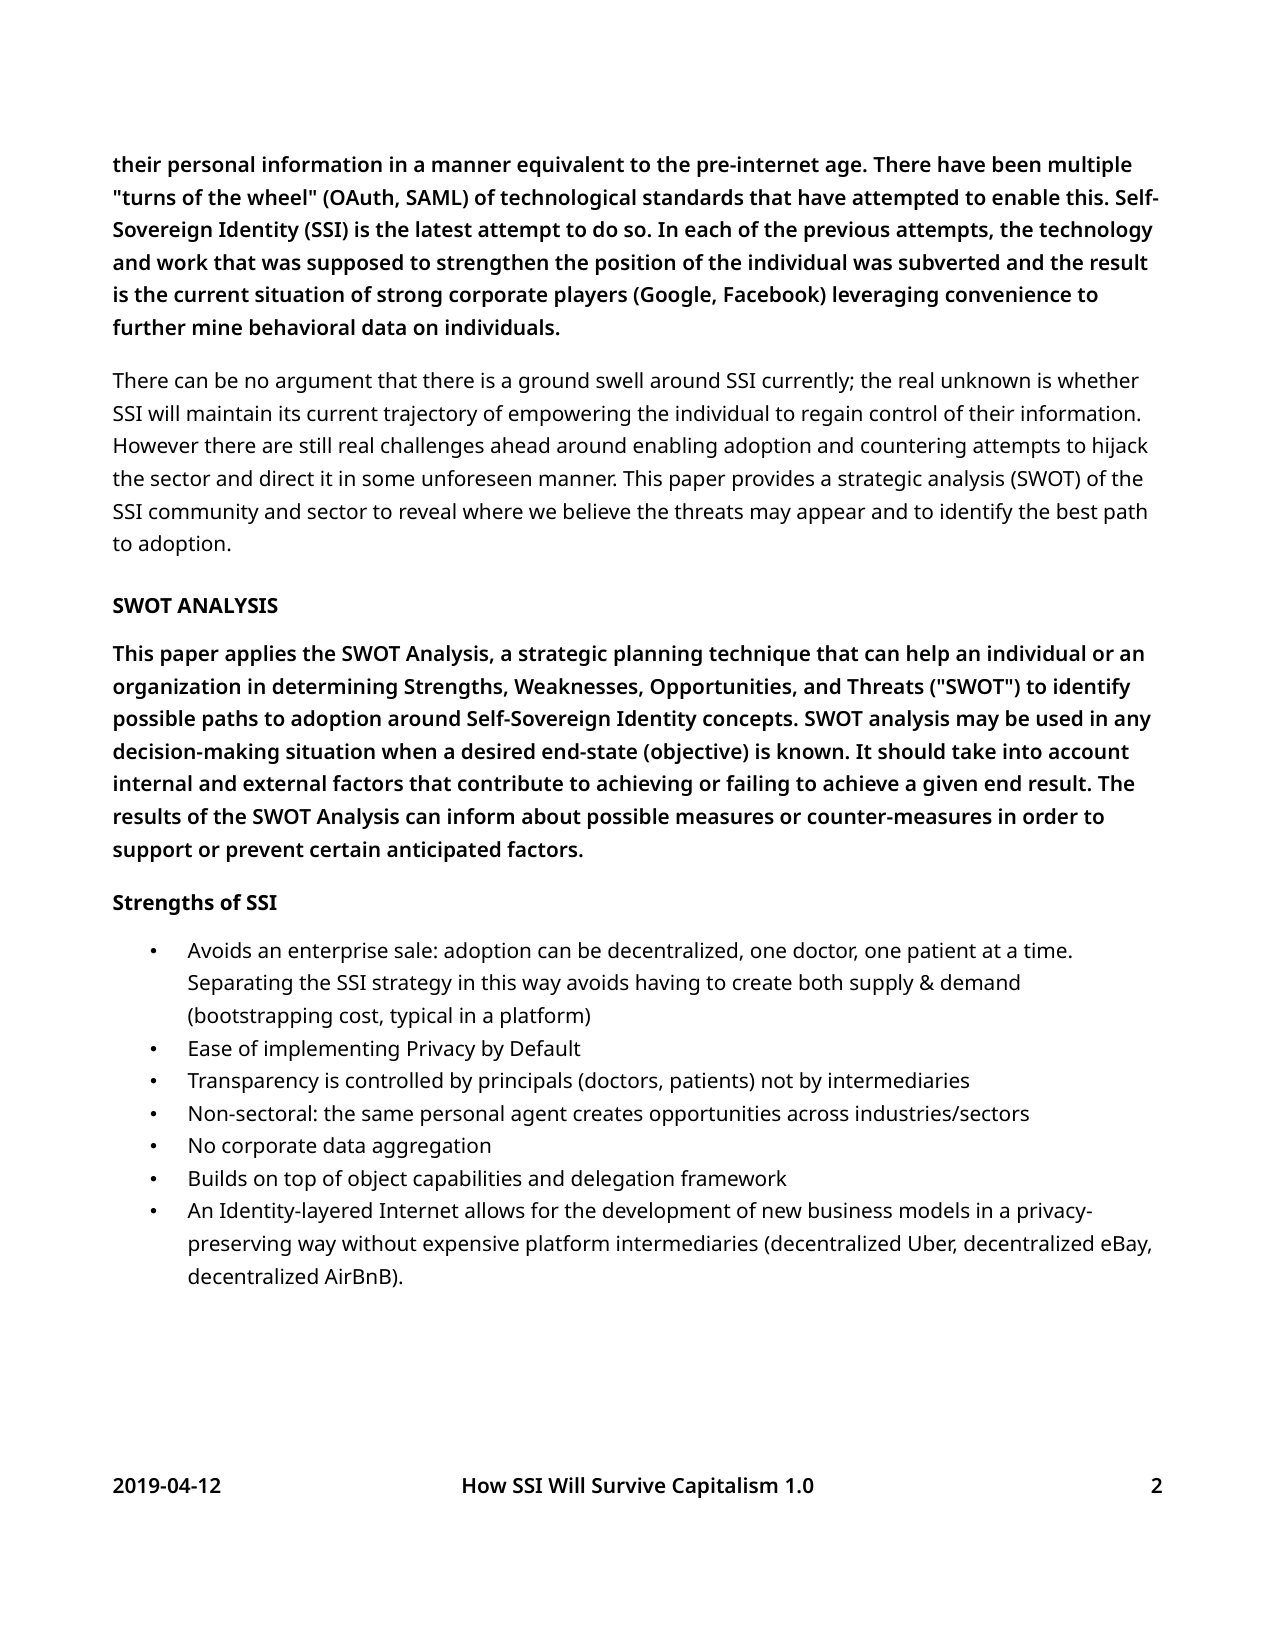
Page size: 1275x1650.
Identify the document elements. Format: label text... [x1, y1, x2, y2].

list An Identity-layered Internet allows for the development of new business models in a privacy-preserving way without expensive platform intermediaries (decentralized Uber, decentralized eBay, decentralized AirBnB). [150, 1197, 1162, 1290]
list Non-sectoral: the same personal agent creates opportunities across industries/sectors [150, 1099, 1162, 1127]
list Transparency is controlled by principals (doctors, patients) not by intermediaries [150, 1066, 1162, 1095]
text their personal information in a manner equivalent to the pre-internet age. There have been multiple "turns of the wheel" (OAuth, SAML) of technological standards that have attempted to enable this. Self-Sovereign Identity (SSI) is the latest attempt to do so. In each of the previous attempts, the technology and work that was supposed to strengthen the position of the individual was subverted and the result is the current situation of strong corporate players (Google, Facebook) leveraging convenience to further mine behavioral data on individuals. [112, 150, 1162, 341]
list No corporate data aggregation [150, 1131, 1162, 1160]
list Builds on top of object capabilities and delegation framework [150, 1164, 1162, 1192]
text There can be no argument that there is a ground swell around SSI currently; the real unknown is whether SSI will maintain its current trajectory of empowering the individual to regain control of their information. However there are still real challenges ahead around enabling adoption and countering attempts to hijack the sector and direct it in some unforeseen manner. This paper provides a strategic analysis (SWOT) of the SSI community and sector to reveal where we believe the threats may appear and to identify the best path to adoption. [112, 366, 1162, 558]
list Avoids an enterprise sale: adoption can be decentralized, one doctor, one patient at a time. Separating the SSI strategy in this way avoids having to create both supply & demand (bootstrapping cost, typical in a platform) [150, 936, 1162, 1029]
subtitle Strengths of SSI [112, 888, 1162, 917]
list Ease of implementing Privacy by Default [150, 1034, 1162, 1062]
subtitle SWOT Analysis [112, 592, 1162, 620]
text This paper applies the SWOT Analysis, a strategic planning technique that can help an individual or an organization in determining Strengths, Weaknesses, Opportunities, and Threats ("SWOT") to identify possible paths to adoption around Self-Sovereign Identity concepts. SWOT analysis may be used in any decision-making situation when a desired end-state (objective) is known. It should take into account internal and external factors that contribute to achieving or failing to achieve a given end result. The results of the SWOT Analysis can inform about possible measures or counter-measures in order to support or prevent certain anticipated factors. [112, 639, 1162, 863]
